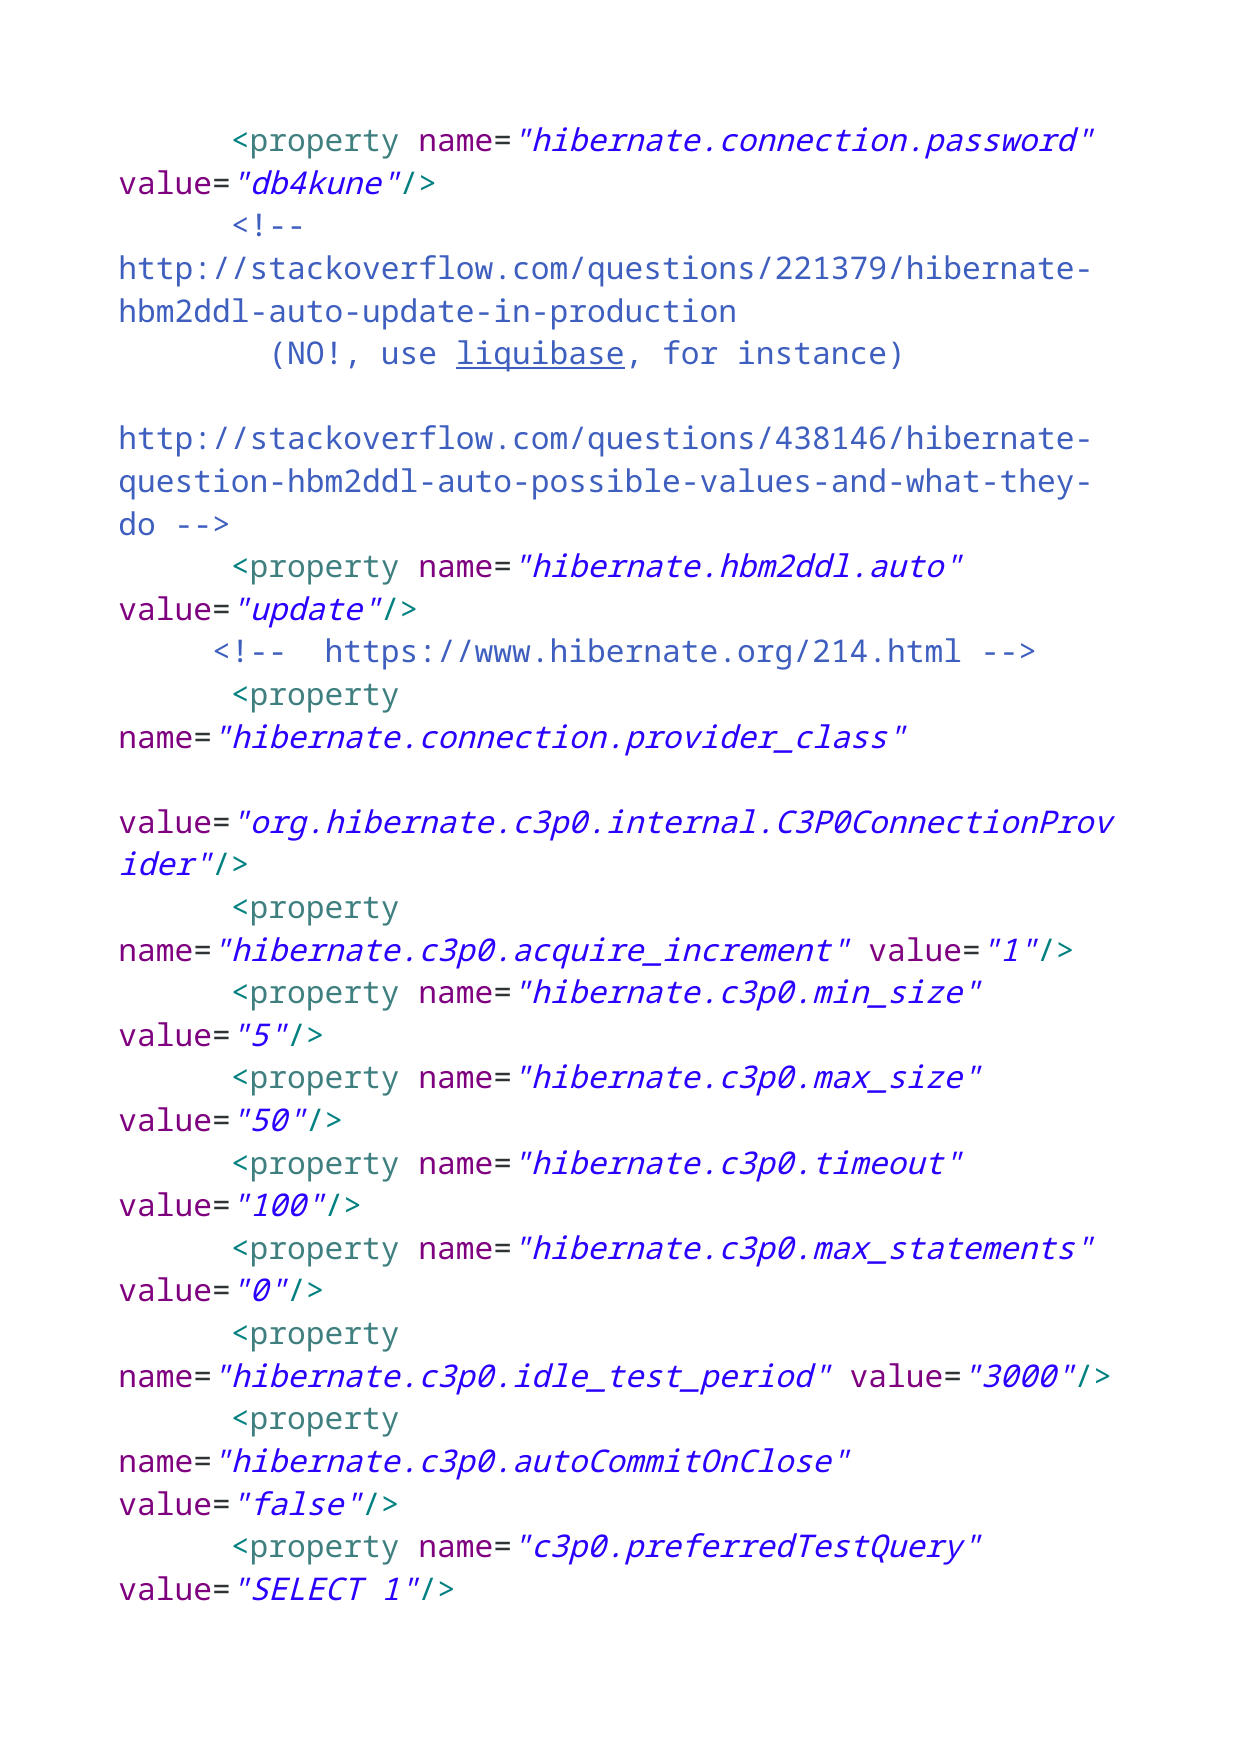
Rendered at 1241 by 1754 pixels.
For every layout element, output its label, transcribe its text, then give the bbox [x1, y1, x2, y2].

text <property name="c3p0.preferredTestQuery" value="SELECT 1"/> [118, 1524, 1122, 1609]
text <property name="hibernate.c3p0.timeout" value="100"/> [118, 1141, 1122, 1226]
text <property name="hibernate.connection.password" value="db4kune"/> [118, 118, 1122, 203]
text <!-- https://www.hibernate.org/214.html --> [118, 629, 1122, 672]
text <property name="hibernate.c3p0.min_size" value="5"/> [118, 970, 1122, 1055]
text <property name="hibernate.c3p0.autoCommitOnClose" value="false"/> [118, 1396, 1122, 1524]
text value="org.hibernate.c3p0.internal.C3P0ConnectionProvider"/> [118, 757, 1122, 885]
text <property name="hibernate.hbm2ddl.auto" value="update"/> [118, 544, 1122, 629]
text <property name="hibernate.connection.provider_class" [118, 672, 1122, 757]
text <property name="hibernate.c3p0.acquire_increment" value="1"/> [118, 885, 1122, 970]
text <!-- http://stackoverflow.com/questions/221379/hibernate-hbm2ddl-auto-update-in-production [118, 203, 1122, 331]
text http://stackoverflow.com/questions/438146/hibernate-question-hbm2ddl-auto-possible-values-and-what-they-do --> [118, 374, 1122, 544]
text <property name="hibernate.c3p0.max_statements" value="0"/> [118, 1226, 1122, 1311]
text <property name="hibernate.c3p0.max_size" value="50"/> [118, 1055, 1122, 1141]
text <property name="hibernate.c3p0.idle_test_period" value="3000"/> [118, 1311, 1122, 1396]
text (NO!, use liquibase, for instance) [118, 331, 1122, 374]
